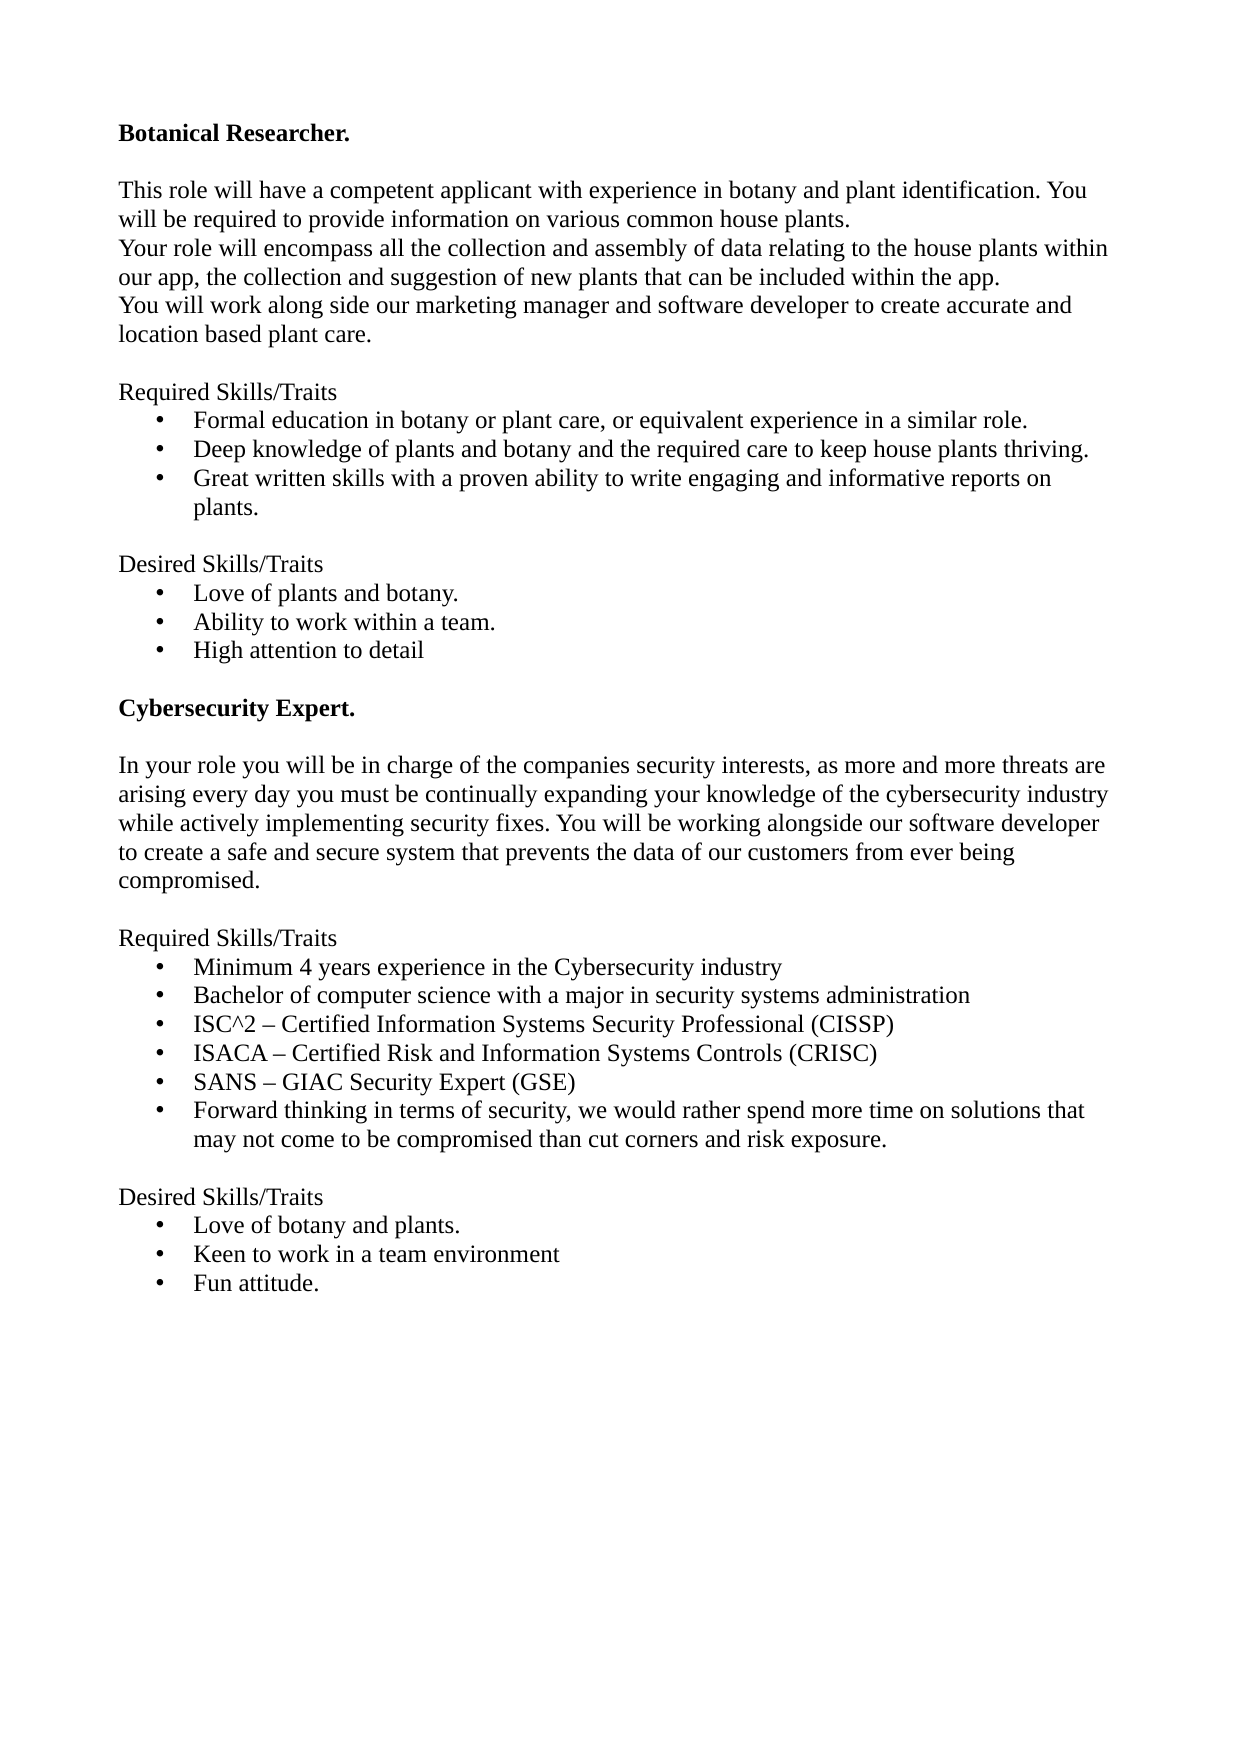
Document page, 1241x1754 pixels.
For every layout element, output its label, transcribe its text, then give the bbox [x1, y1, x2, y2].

list Bachelor of computer science with a major in security systems administration [156, 981, 1122, 1009]
text Desired Skills/Traits [118, 549, 1122, 578]
list Minimum 4 years experience in the Cybersecurity industry [156, 952, 1122, 981]
text This role will have a competent applicant with experience in botany and plant identification. You will be required to provide information on various common house plants. Your role will encompass all the collection and assembly of data relating to the house plants within our app, the collection and suggestion of new plants that can be included within the app. [118, 176, 1122, 291]
list Ability to work within a team. [156, 607, 1122, 636]
list Fun attitude. [156, 1268, 1122, 1297]
list Forward thinking in terms of security, we would rather spend more time on solutions that may not come to be compromised than cut corners and risk exposure. [156, 1096, 1122, 1153]
text Required Skills/Traits [118, 923, 1122, 952]
list Deep knowledge of plants and botany and the required care to keep house plants thriving. [156, 434, 1122, 463]
list Keen to work in a team environment [156, 1239, 1122, 1268]
list ISC^2 – Certified Information Systems Security Professional (CISSP) [156, 1009, 1122, 1038]
text Botanical Researcher. [118, 118, 1122, 147]
list High attention to detail [156, 636, 1122, 664]
list Love of botany and plants. [156, 1211, 1122, 1239]
text You will work along side our marketing manager and software developer to create accurate and location based plant care. [118, 291, 1122, 348]
list SANS – GIAC Security Expert (GSE) [156, 1067, 1122, 1096]
list ISACA – Certified Risk and Information Systems Controls (CRISC) [156, 1038, 1122, 1067]
list Love of plants and botany. [156, 578, 1122, 607]
list Great written skills with a proven ability to write engaging and informative reports on plants. [156, 463, 1122, 521]
text Desired Skills/Traits [118, 1182, 1122, 1211]
text In your role you will be in charge of the companies security interests, as more and more threats are arising every day you must be continually expanding your knowledge of the cybersecurity industry while actively implementing security fixes. You will be working alongside our software developer to create a safe and secure system that prevents the data of our customers from ever being compromised. [118, 751, 1122, 894]
list Formal education in botany or plant care, or equivalent experience in a similar role. [156, 406, 1122, 434]
text Required Skills/Traits [118, 377, 1122, 406]
text Cybersecurity Expert. [118, 693, 1122, 722]
